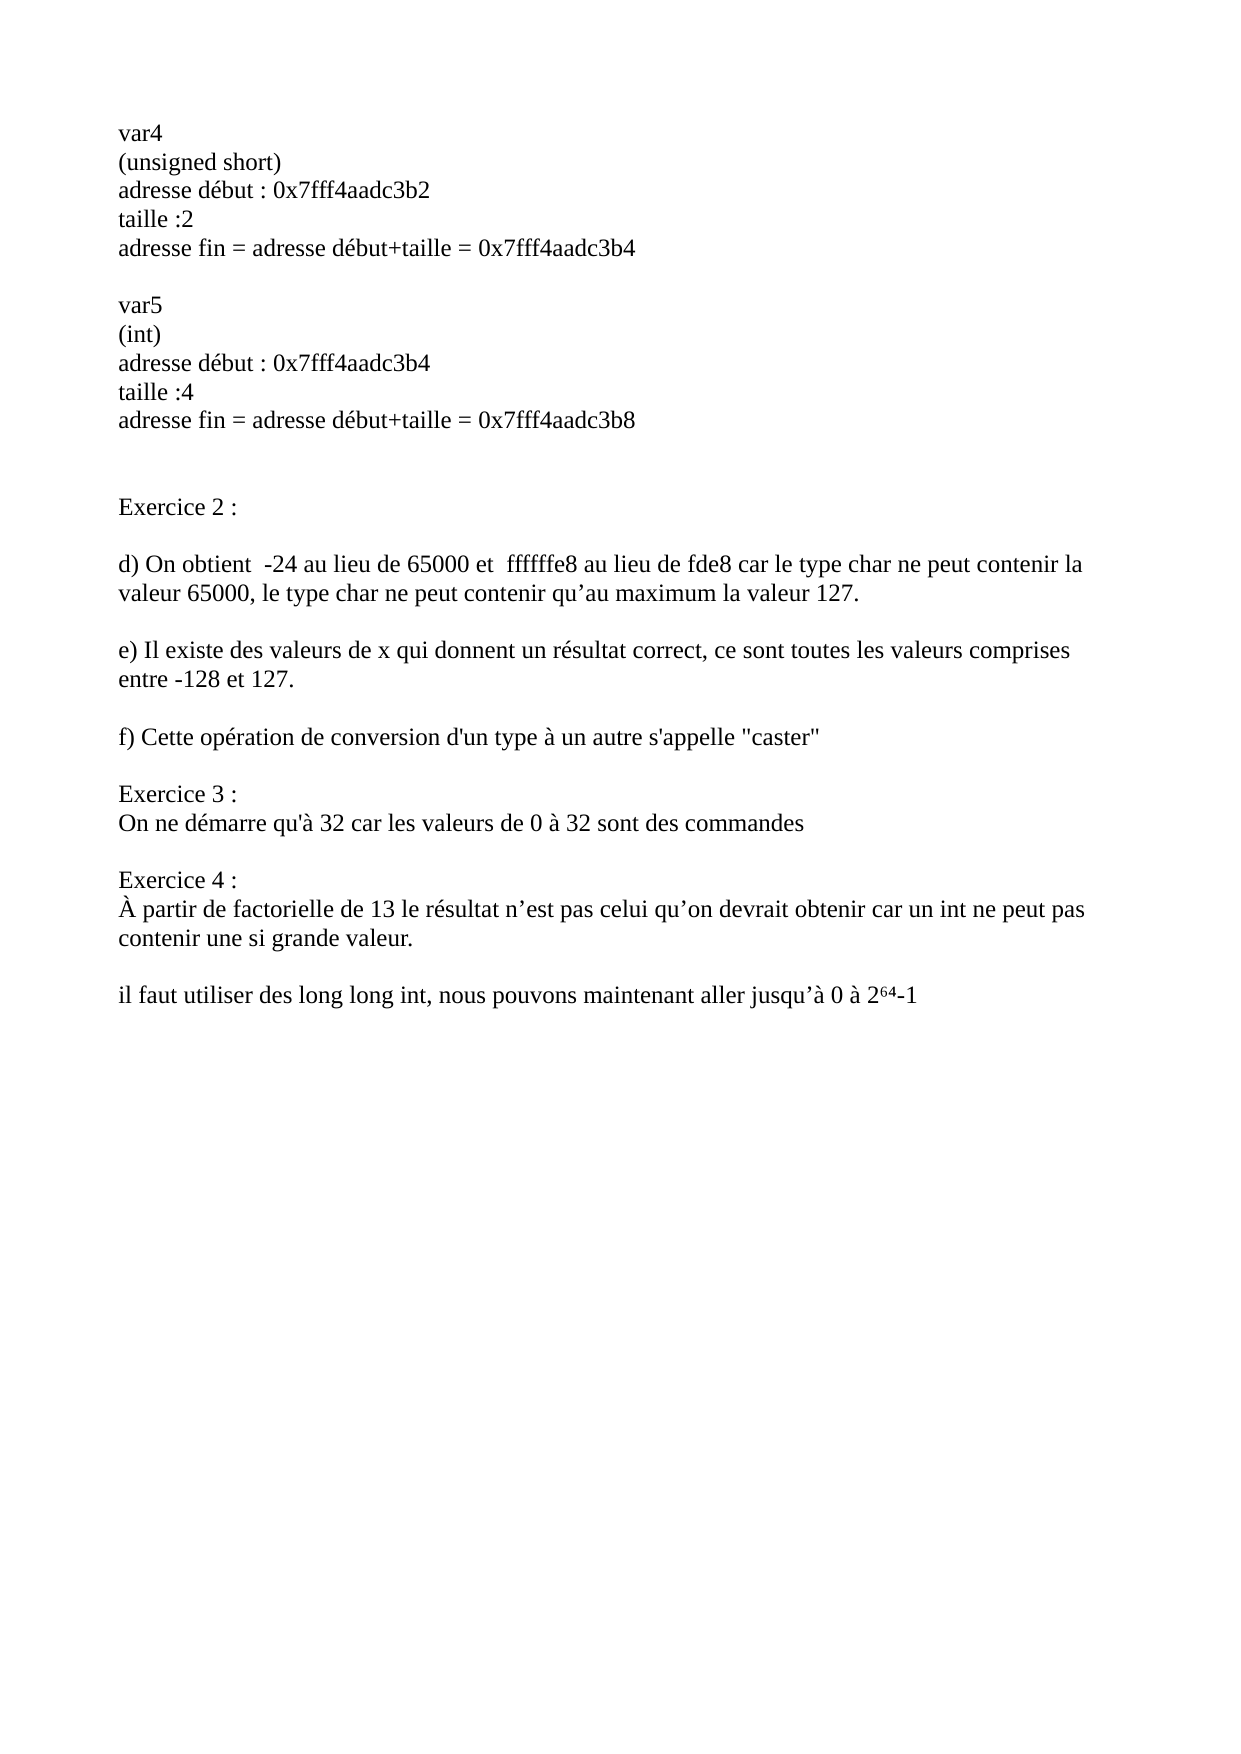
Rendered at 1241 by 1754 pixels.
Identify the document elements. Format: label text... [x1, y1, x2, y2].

text e) Il existe des valeurs de x qui donnent un résultat correct, ce sont toutes les valeurs comprises entre -128 et 127. [118, 636, 1122, 693]
text taille :2 [118, 204, 1122, 233]
text taille :4 [118, 377, 1122, 406]
text On ne démarre qu'à 32 car les valeurs de 0 à 32 sont des commandes [118, 808, 1122, 837]
text Exercice 4 : [118, 866, 1122, 894]
text À partir de factorielle de 13 le résultat n’est pas celui qu’on devrait obtenir car un int ne peut pas contenir une si grande valeur. [118, 894, 1122, 952]
text var4 [118, 118, 1122, 147]
text adresse début : 0x7fff4aadc3b2 [118, 176, 1122, 204]
text f) Cette opération de conversion d'un type à un autre s'appelle "caster" [118, 722, 1122, 751]
text il faut utiliser des long long int, nous pouvons maintenant aller jusqu’à 0 à 2⁶⁴-1 [118, 981, 1122, 1009]
text (unsigned short) [118, 147, 1122, 176]
text Exercice 3 : [118, 779, 1122, 808]
text d) On obtient -24 au lieu de 65000 et ffffffe8 au lieu de fde8 car le type char ne peut contenir la valeur 65000, le type char ne peut contenir qu’au maximum la valeur 127. [118, 549, 1122, 607]
text (int) [118, 319, 1122, 348]
text var5 [118, 291, 1122, 319]
text adresse début : 0x7fff4aadc3b4 [118, 348, 1122, 377]
text Exercice 2 : [118, 492, 1122, 521]
text adresse fin = adresse début+taille = 0x7fff4aadc3b8 [118, 406, 1122, 434]
text adresse fin = adresse début+taille = 0x7fff4aadc3b4 [118, 233, 1122, 262]
